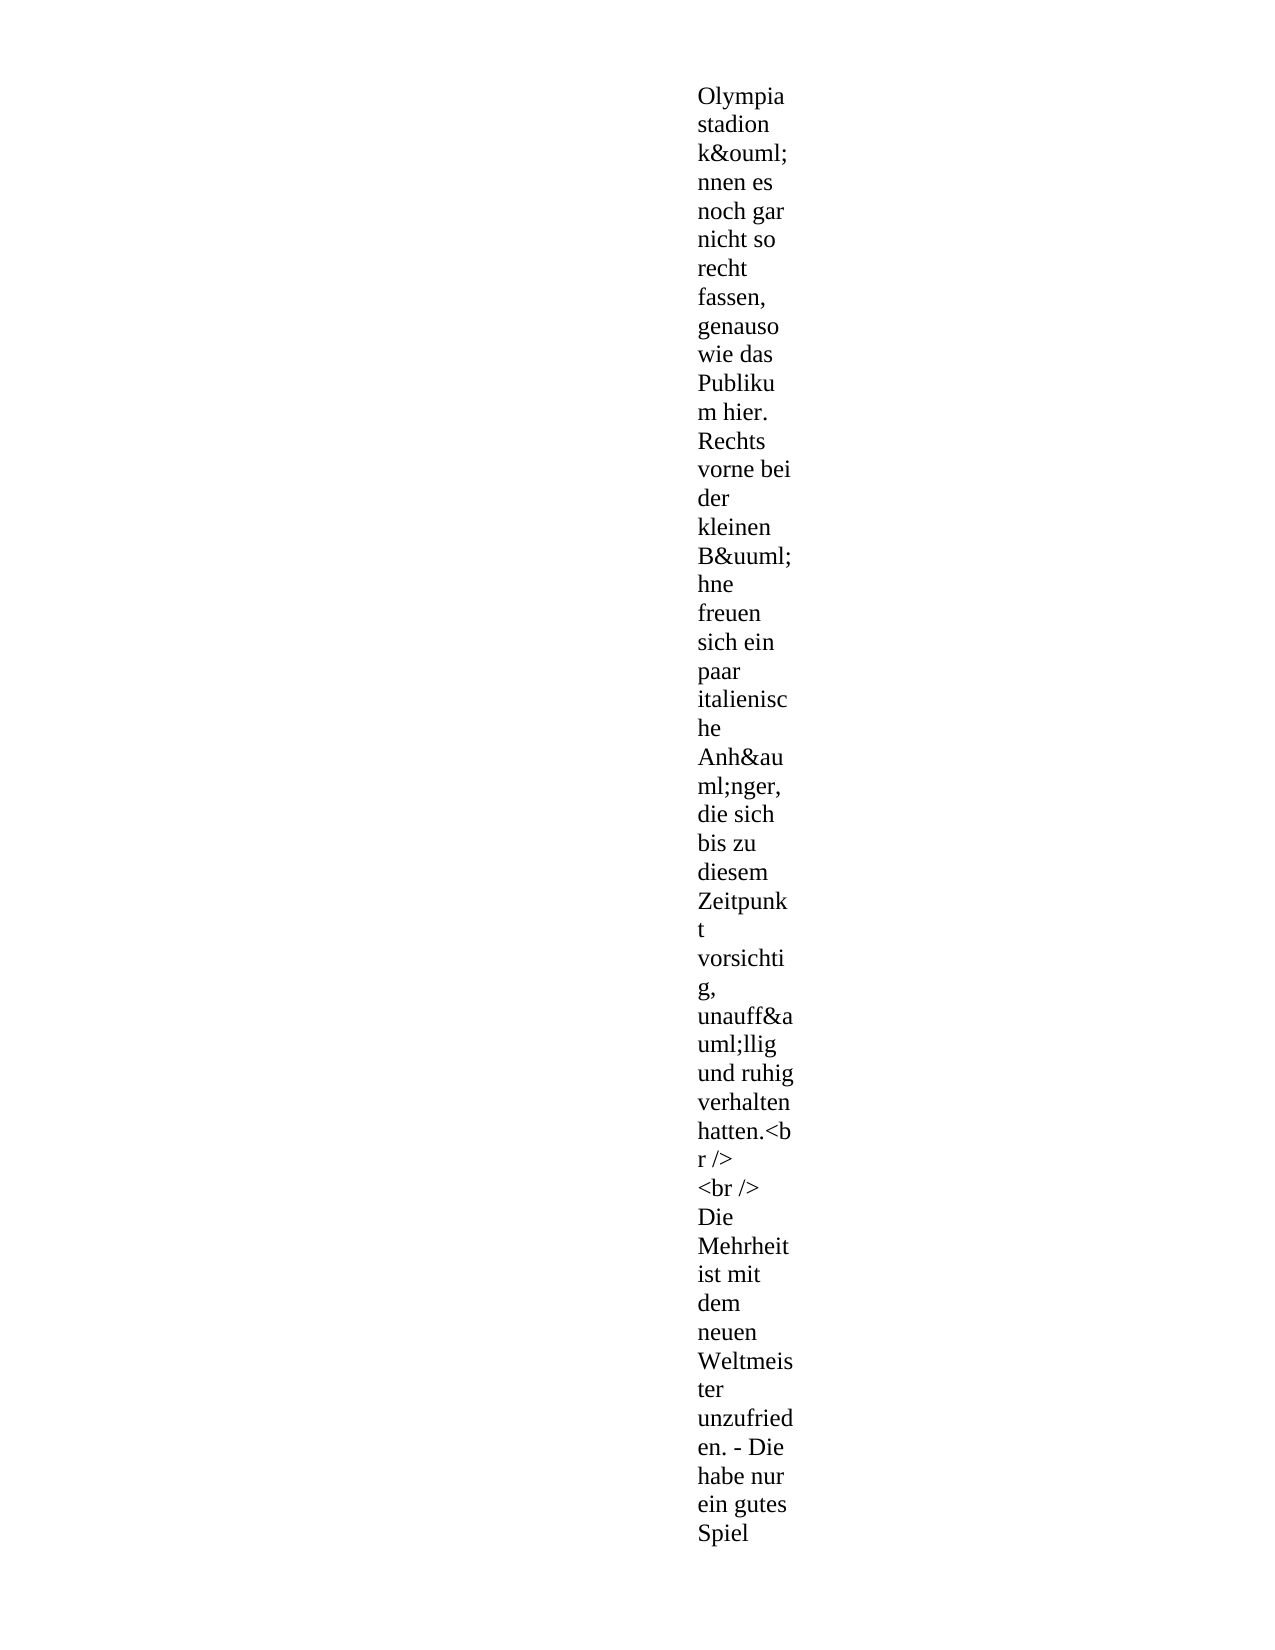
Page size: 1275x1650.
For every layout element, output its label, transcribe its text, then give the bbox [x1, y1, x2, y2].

table_cell [908, 75, 1017, 1553]
table_cell [258, 75, 367, 1553]
table_cell [150, 75, 258, 1553]
table_cell [1017, 75, 1125, 1553]
table_cell Olympiastadion k&ouml;nnen es noch gar nicht so recht fassen, genauso wie das Publikum hier. Rechts vorne bei der kleinen B&uuml;hne freuen sich ein paar italienische Anh&auml;nger, die sich bis zu diesem Zeitpunkt vorsichtig, unauff&auml;llig und ruhig verhalten hatten.<br /> <br /> Die Mehrheit ist mit dem neuen Weltmeister unzufrieden. - Die habe nur ein gutes Spiel [692, 75, 800, 1553]
table_cell [583, 75, 692, 1553]
table_cell [367, 75, 475, 1553]
table_cell [800, 75, 908, 1553]
table_cell [475, 75, 583, 1553]
